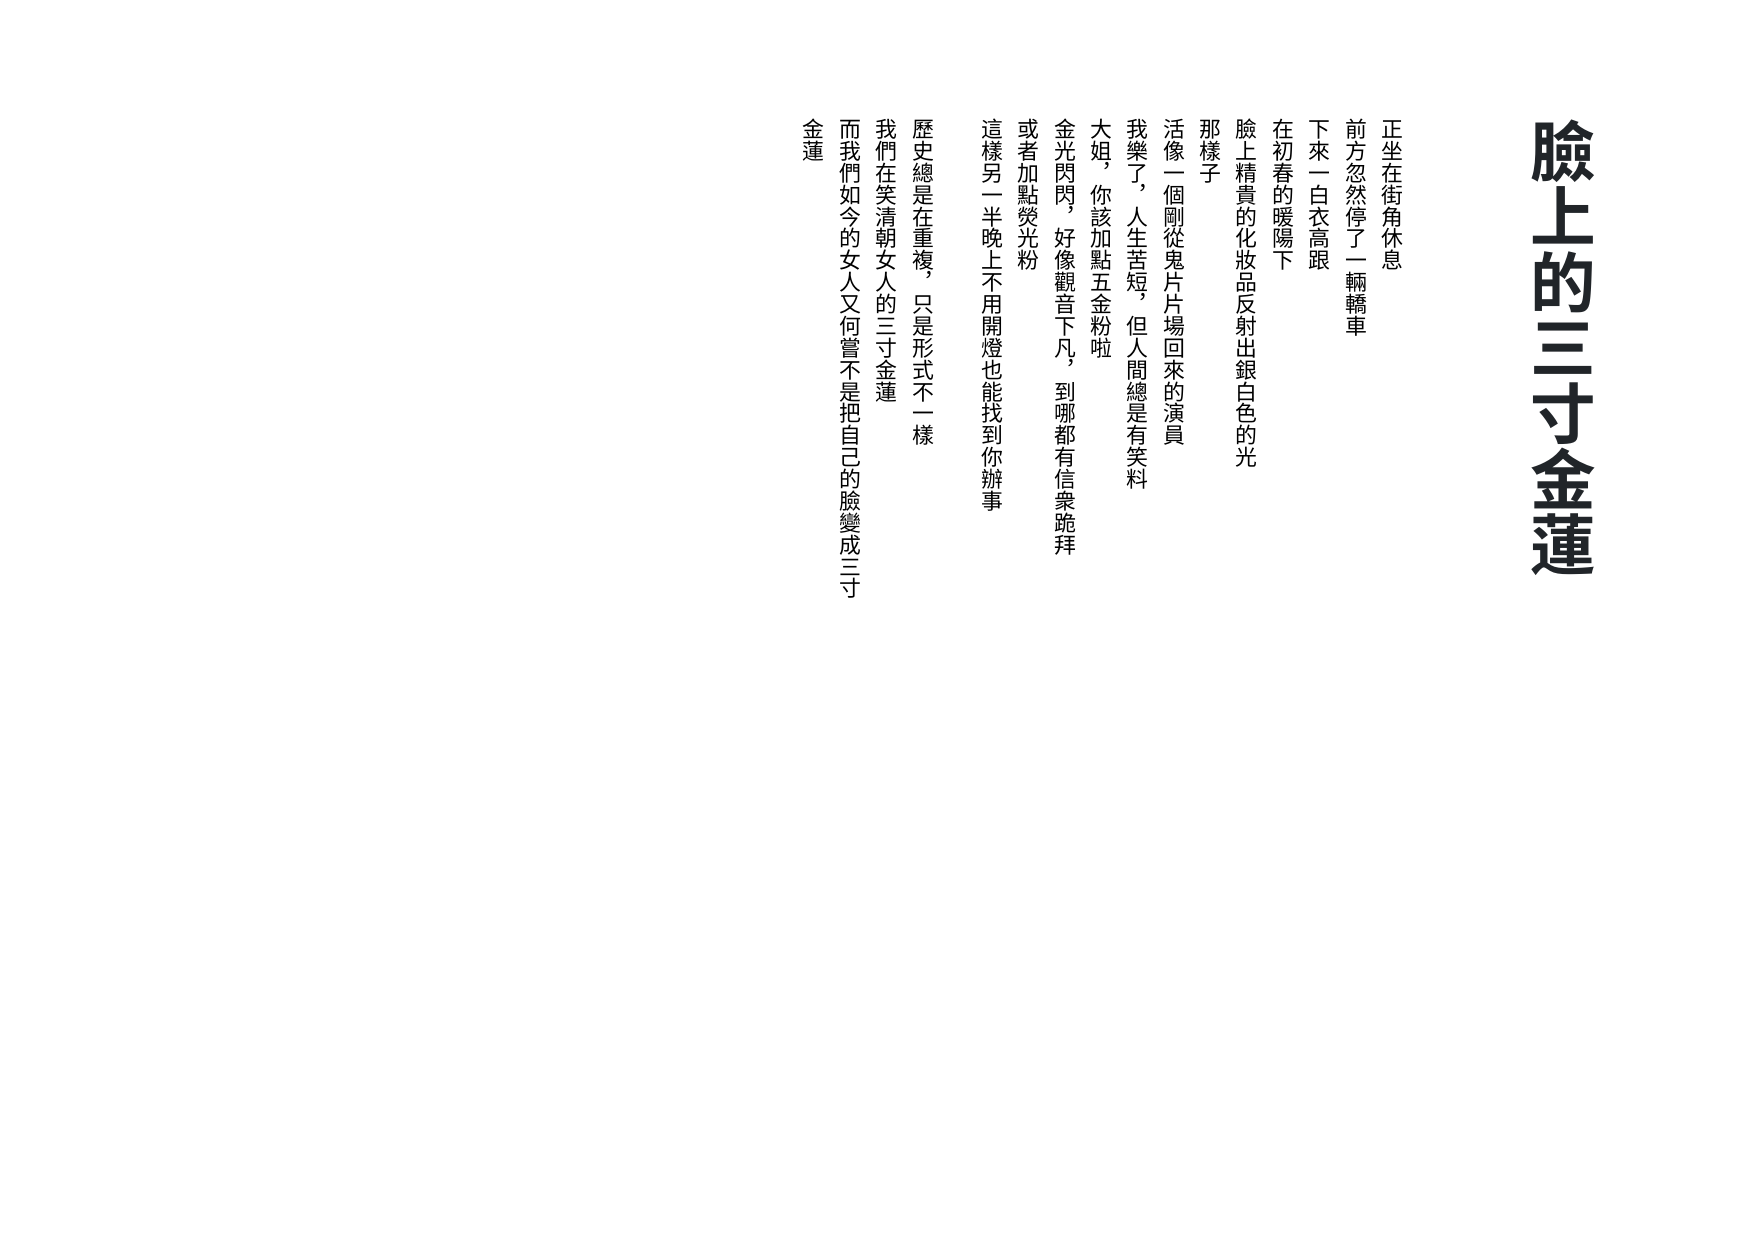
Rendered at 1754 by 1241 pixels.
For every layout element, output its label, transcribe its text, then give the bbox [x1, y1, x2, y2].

text 正坐在街角休息 [1376, 118, 1408, 605]
subtitle 臉上的三寸金蓮 [1516, 118, 1611, 605]
text 歷史總是在重複，只是形式不一樣 [907, 118, 939, 605]
text 下來一白衣高跟 [1304, 118, 1335, 605]
text 我樂了，人生苦短，但人間總是有笑料 [1122, 118, 1154, 605]
text 這樣另一半晚上不用開燈也能找到你辦事 [977, 118, 1008, 605]
text 活像一個剛從鬼片片場回來的演員 [1158, 118, 1190, 605]
text 金光閃閃，好像觀音下凡，到哪都有信衆跪拜 [1049, 118, 1081, 605]
text 臉上精貴的化妝品反射出銀白色的光 [1231, 118, 1263, 605]
text 那樣子 [1195, 118, 1226, 605]
text 而我們如今的女人又何嘗不是把自己的臉變成三寸金蓮 [798, 118, 866, 605]
text 我們在笑清朝女人的三寸金蓮 [871, 118, 902, 605]
text 大姐，你該加點五金粉啦 [1086, 118, 1117, 605]
text 在初春的暖陽下 [1267, 118, 1299, 605]
text 前方忽然停了一輛轎車 [1340, 118, 1372, 605]
text 或者加點熒光粉 [1013, 118, 1044, 605]
